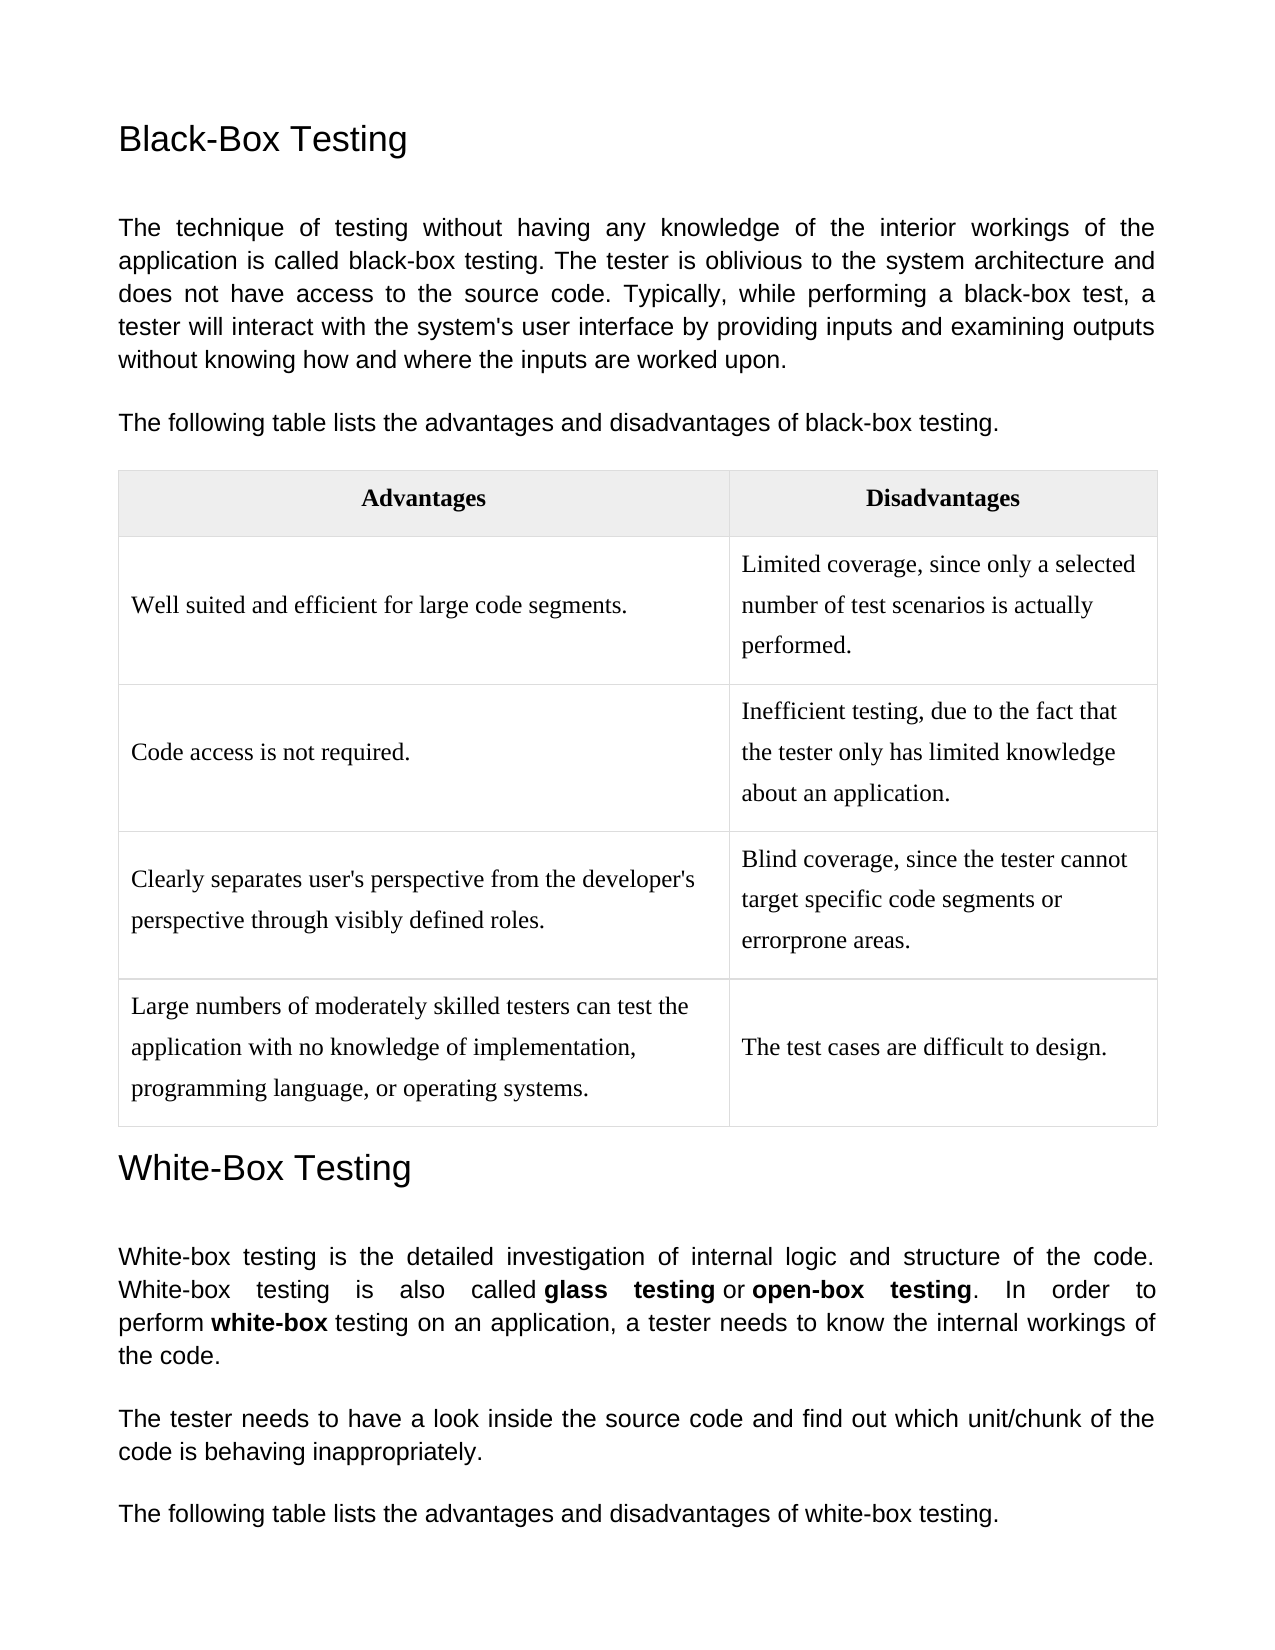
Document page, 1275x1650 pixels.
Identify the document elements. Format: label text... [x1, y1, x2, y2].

table_cell Well suited and efficient for large code segments. [119, 537, 729, 684]
table_cell Large numbers of moderately skilled testers can test the application with no knowledge of implementation, programming language, or operating systems. [119, 980, 729, 1126]
table_cell Blind coverage, since the tester cannot target specific code segments or errorprone areas. [730, 832, 1157, 978]
table_cell Limited coverage, since only a selected number of test scenarios is actually performed. [730, 537, 1157, 684]
table_header Advantages [119, 471, 729, 536]
text The following table lists the advantages and disadvantages of white-box testing. [118, 1499, 1157, 1528]
text The tester needs to have a look inside the source code and find out which unit/chunk of the code is behaving inappropriately. [118, 1403, 1157, 1465]
table_cell Clearly separates user's perspective from the developer's perspective through visibly defined roles. [119, 832, 729, 978]
table_cell Inefficient testing, due to the fact that the tester only has limited knowledge about an application. [730, 685, 1157, 831]
text The technique of testing without having any knowledge of the interior workings of the application is called black-box testing. The tester is oblivious to the system architecture and does not have access to the source code. Typically, while performing a black-box test, a tester will interact with the system's user interface by providing inputs and examining outputs without knowing how and where the inputs are worked upon. [118, 213, 1157, 374]
table_cell Code access is not required. [119, 685, 729, 831]
table_cell The test cases are difficult to design. [730, 980, 1157, 1126]
table_header Disadvantages [730, 471, 1157, 536]
subtitle Black-Box Testing [118, 118, 1157, 159]
text White-box testing is the detailed investigation of internal logic and structure of the code. White-box testing is also called glass testing or open-box testing. In order to perform white-box testing on an application, a tester needs to know the internal workings of the code. [118, 1242, 1157, 1370]
text The following table lists the advantages and disadvantages of black-box testing. [118, 408, 1157, 437]
subtitle White-Box Testing [118, 1147, 1157, 1188]
